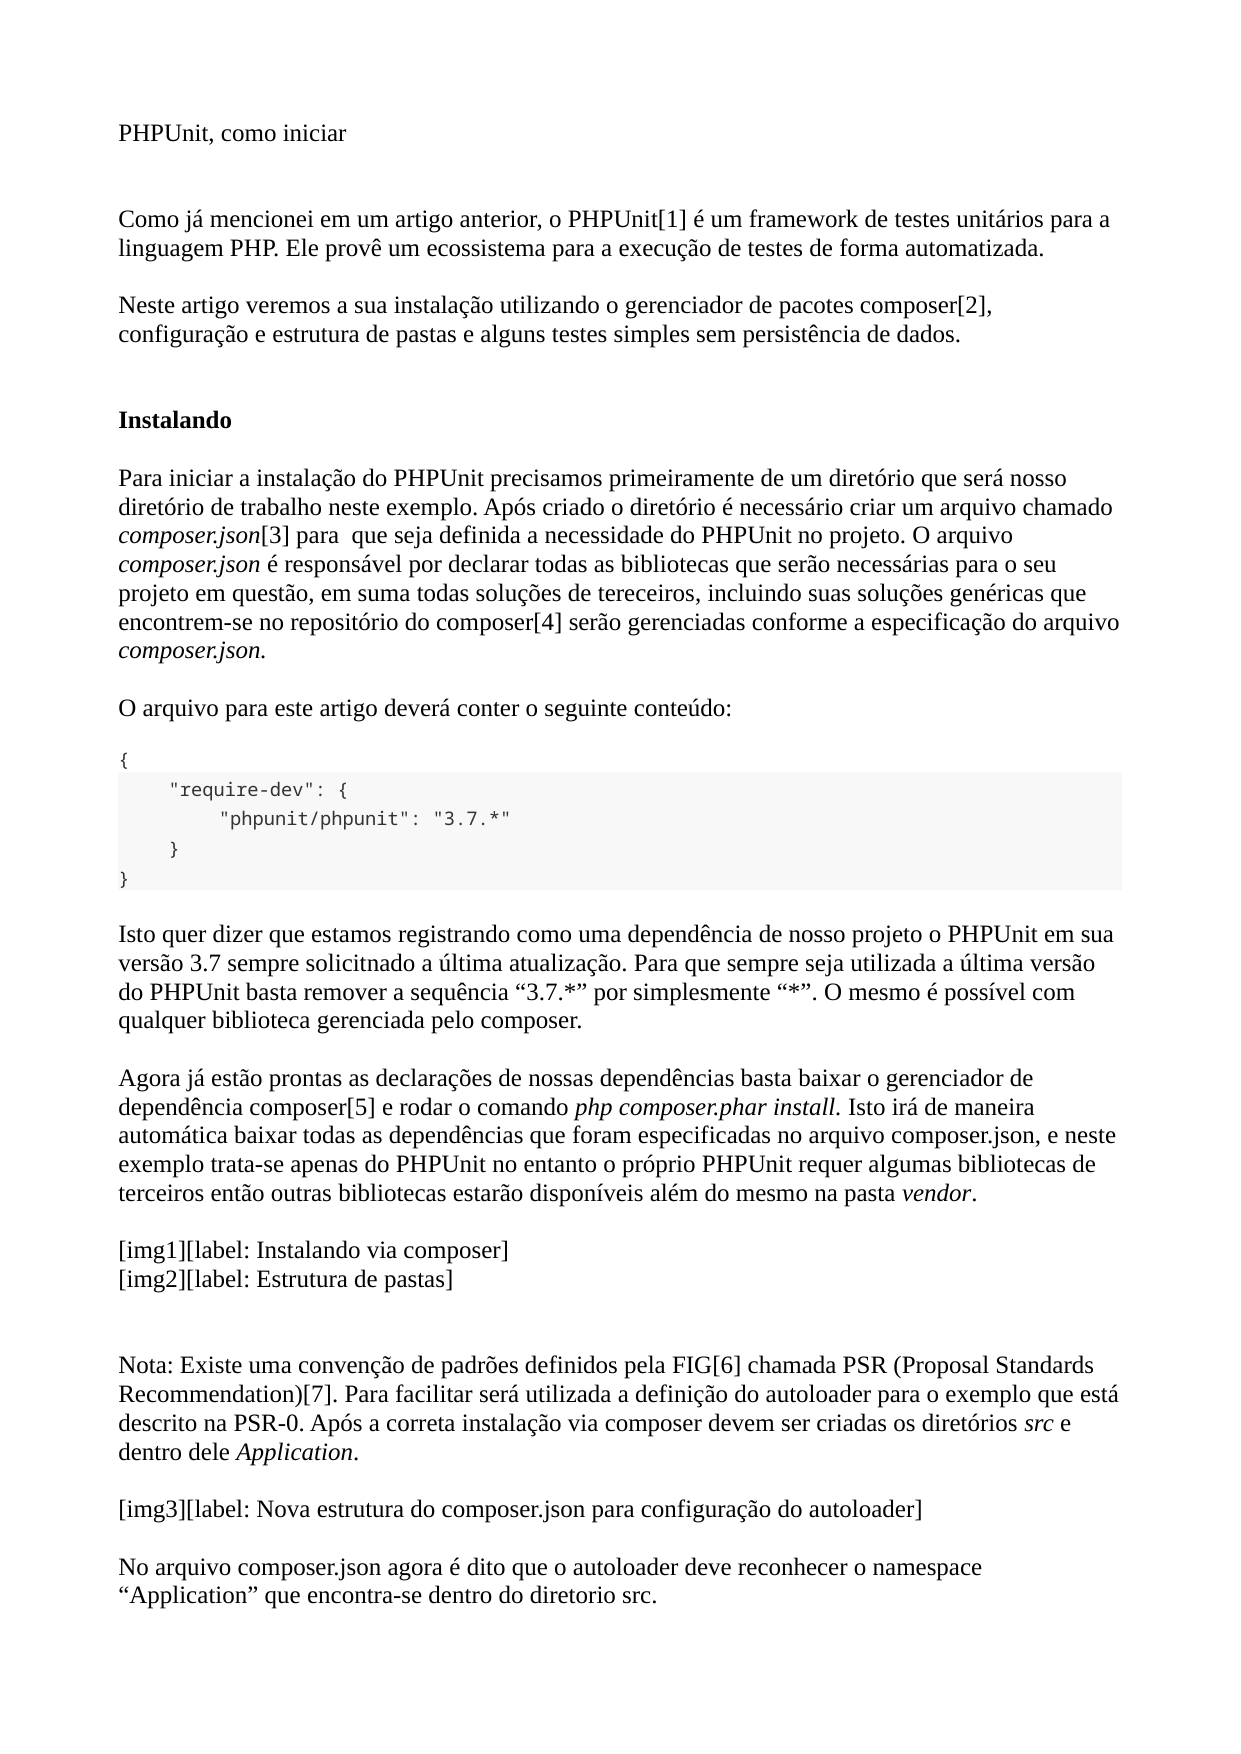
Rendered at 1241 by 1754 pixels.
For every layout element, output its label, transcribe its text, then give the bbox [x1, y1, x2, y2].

text Instalando [118, 406, 1122, 434]
text "require-dev": { [118, 772, 1122, 801]
text Para iniciar a instalação do PHPUnit precisamos primeiramente de um diretório que será nosso diretório de trabalho neste exemplo. Após criado o diretório é necessário criar um arquivo chamado composer.json[3] para que seja definida a necessidade do PHPUnit no projeto. O arquivo composer.json é responsável por declarar todas as bibliotecas que serão necessárias para o seu projeto em questão, em suma todas soluções de tereceiros, incluindo suas soluções genéricas que encontrem-se no repositório do composer[4] serão gerenciadas conforme a especificação do arquivo composer.json. [118, 463, 1122, 664]
text Nota: Existe uma convenção de padrões definidos pela FIG[6] chamada PSR (Proposal Standards Recommendation)[7]. Para facilitar será utilizada a definição do autoloader para o exemplo que está descrito na PSR-0. Após a correta instalação via composer devem ser criadas os diretórios src e dentro dele Application. [118, 1350, 1122, 1465]
text } [118, 831, 1122, 861]
text Como já mencionei em um artigo anterior, o PHPUnit[1] é um framework de testes unitários para a linguagem PHP. Ele provê um ecossistema para a execução de testes de forma automatizada. [118, 204, 1122, 262]
text Isto quer dizer que estamos registrando como uma dependência de nosso projeto o PHPUnit em sua versão 3.7 sempre solicitnado a última atualização. Para que sempre seja utilizada a última versão do PHPUnit basta remover a sequência “3.7.*” por simplesmente “*”. O mesmo é possível com qualquer biblioteca gerenciada pelo composer. [118, 919, 1122, 1034]
text [img3][label: Nova estrutura do composer.json para configuração do autoloader] [118, 1494, 1122, 1523]
text O arquivo para este artigo deverá conter o seguinte conteúdo: [118, 693, 1122, 722]
text Agora já estão prontas as declarações de nossas dependências basta baixar o gerenciador de dependência composer[5] e rodar o comando php composer.phar install. Isto irá de maneira automática baixar todas as dependências que foram especificadas no arquivo composer.json, e neste exemplo trata-se apenas do PHPUnit no entanto o próprio PHPUnit requer algumas bibliotecas de terceiros então outras bibliotecas estarão disponíveis além do mesmo na pasta vendor. [118, 1063, 1122, 1207]
text PHPUnit, como iniciar [118, 118, 1122, 147]
text "phpunit/phpunit": "3.7.*" [118, 801, 1122, 831]
text } [118, 861, 1122, 890]
text Neste artigo veremos a sua instalação utilizando o gerenciador de pacotes composer[2], configuração e estrutura de pastas e alguns testes simples sem persistência de dados. [118, 291, 1122, 348]
text [img1][label: Instalando via composer] [118, 1235, 1122, 1264]
text No arquivo composer.json agora é dito que o autoloader deve reconhecer o namespace “Application” que encontra-se dentro do diretorio src. [118, 1552, 1122, 1609]
text [img2][label: Estrutura de pastas] [118, 1264, 1122, 1293]
text { [118, 746, 1122, 772]
